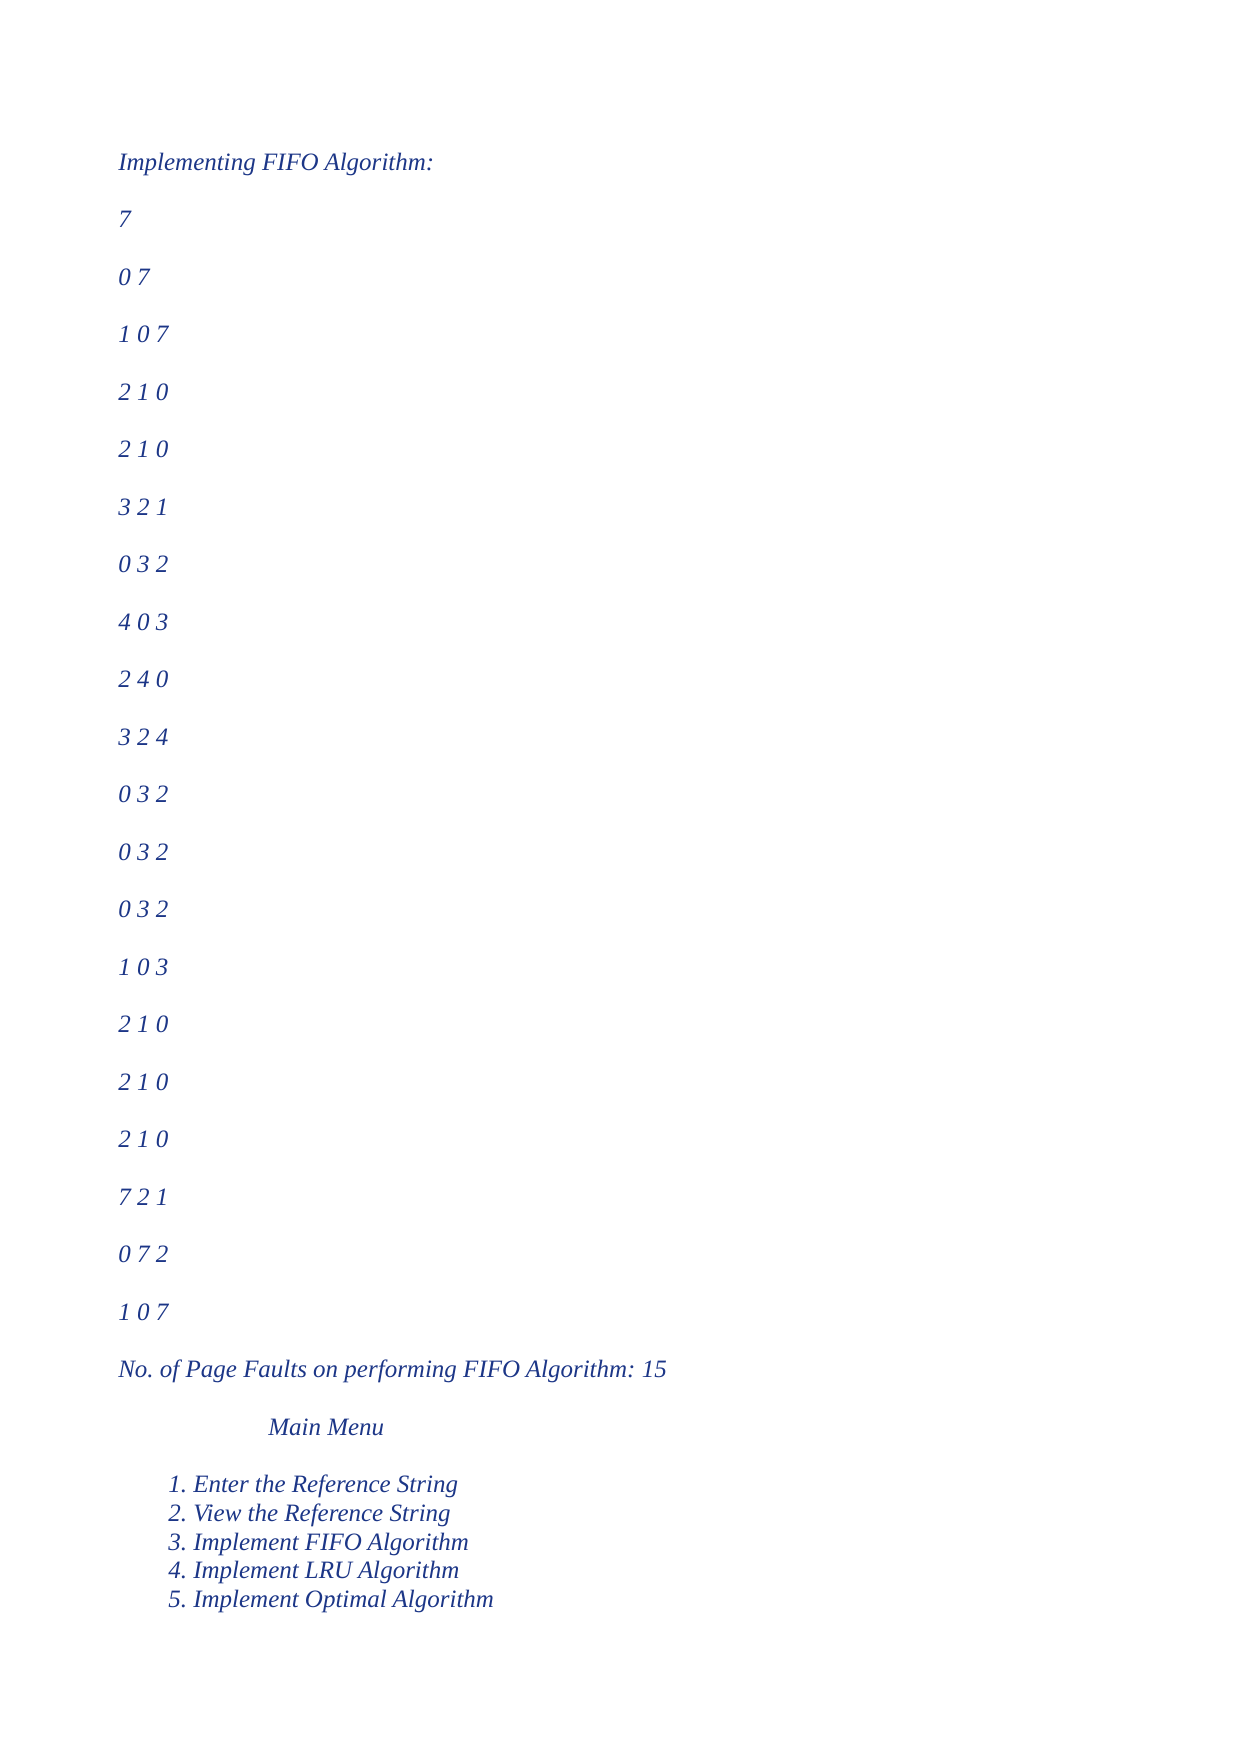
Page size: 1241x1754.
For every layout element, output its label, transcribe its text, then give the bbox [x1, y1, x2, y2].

text 3 2 4 [118, 722, 1122, 751]
text 0 3 2 [118, 894, 1122, 923]
text 2 1 0 [118, 377, 1122, 406]
text 0 7 [118, 262, 1122, 291]
text 2 1 0 [118, 1009, 1122, 1038]
text 2 4 0 [118, 664, 1122, 693]
text Implementing FIFO Algorithm: [118, 147, 1122, 176]
text 0 3 2 [118, 837, 1122, 866]
text 2. View the Reference String [118, 1498, 1122, 1527]
text 3. Implement FIFO Algorithm [118, 1527, 1122, 1556]
text 1 0 7 [118, 1297, 1122, 1326]
text 2 1 0 [118, 1067, 1122, 1096]
text 7 2 1 [118, 1182, 1122, 1211]
text 0 7 2 [118, 1239, 1122, 1268]
text 0 3 2 [118, 779, 1122, 808]
text 1. Enter the Reference String [118, 1469, 1122, 1498]
text 2 1 0 [118, 1124, 1122, 1153]
text Main Menu [118, 1412, 1122, 1441]
text 5. Implement Optimal Algorithm [118, 1584, 1122, 1613]
text No. of Page Faults on performing FIFO Algorithm: 15 [118, 1354, 1122, 1383]
text 7 [118, 204, 1122, 233]
text 3 2 1 [118, 492, 1122, 521]
text 1 0 7 [118, 319, 1122, 348]
text 2 1 0 [118, 434, 1122, 463]
text 0 3 2 [118, 549, 1122, 578]
text 1 0 3 [118, 952, 1122, 981]
text 4 0 3 [118, 607, 1122, 636]
text 4. Implement LRU Algorithm [118, 1556, 1122, 1584]
